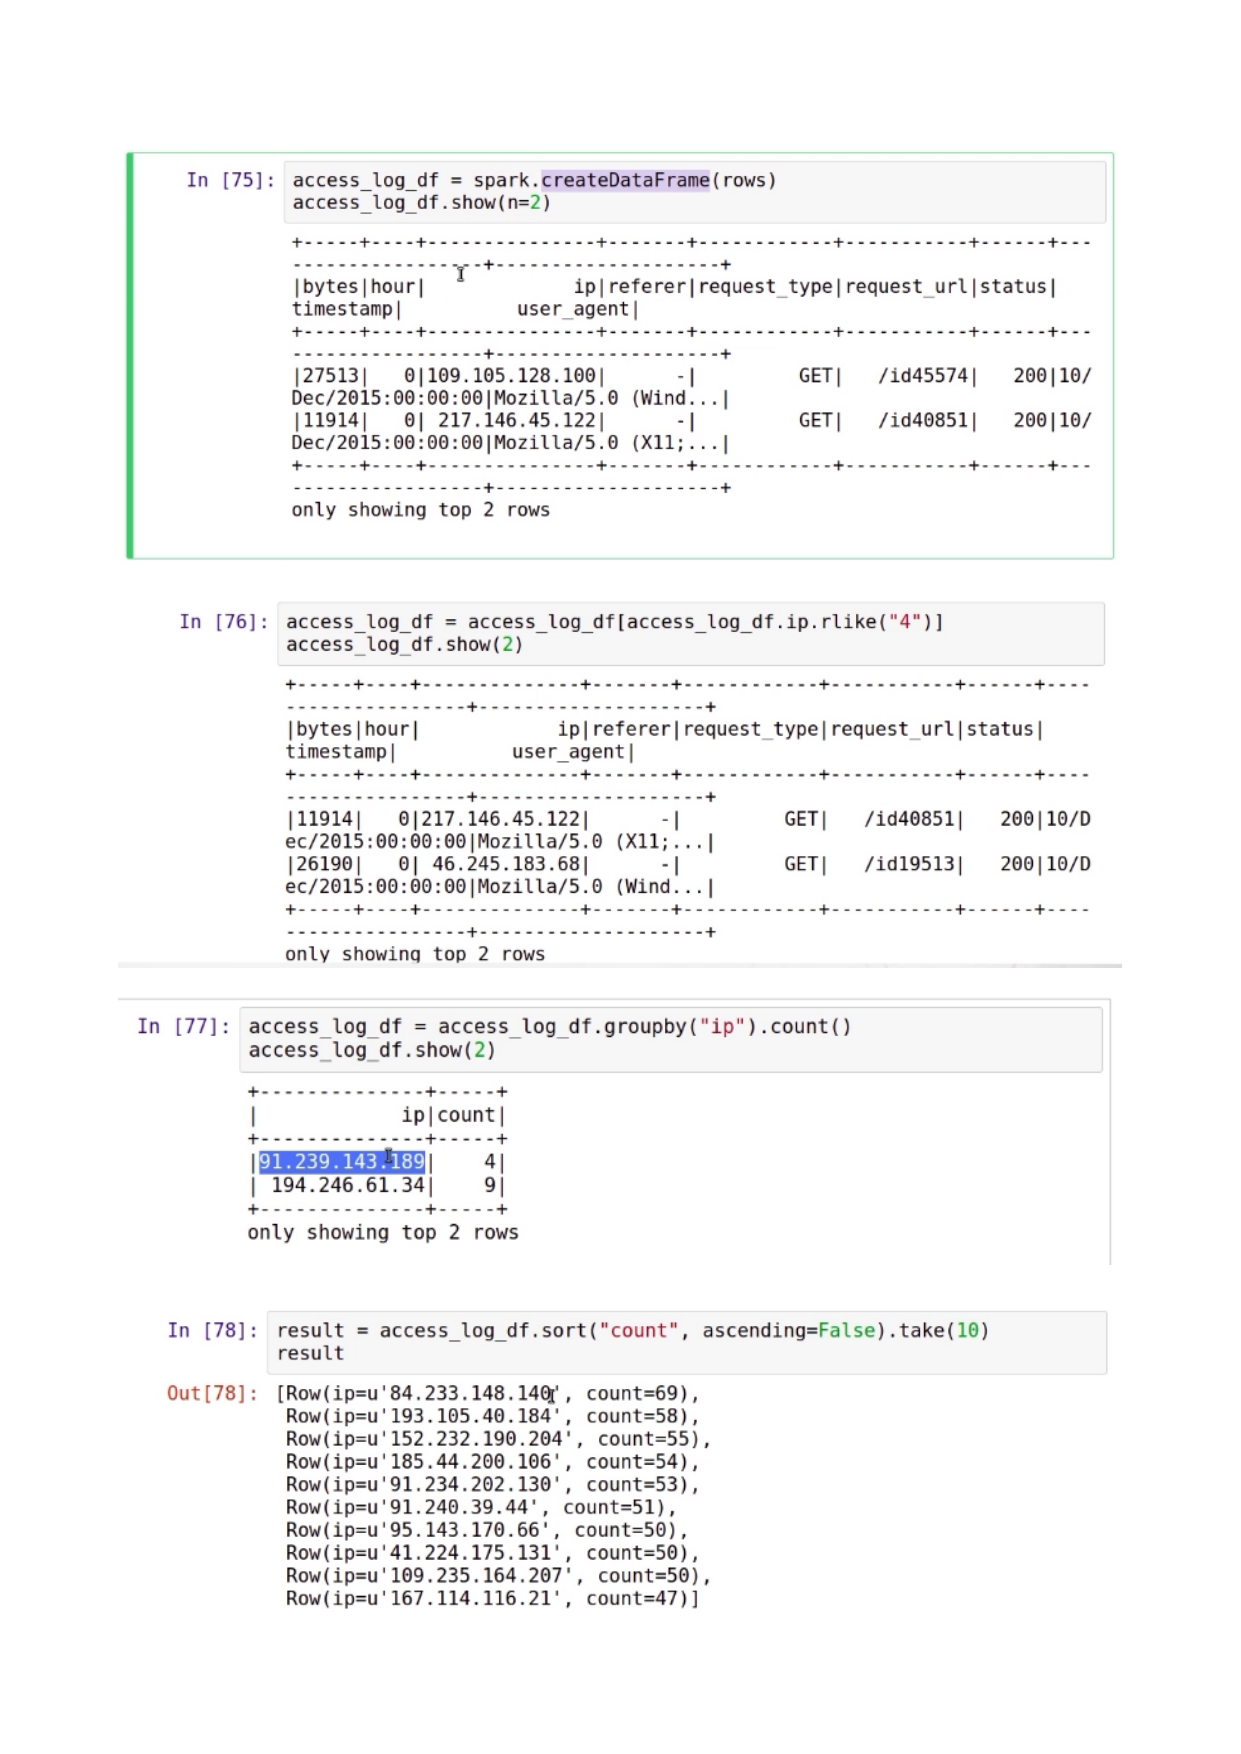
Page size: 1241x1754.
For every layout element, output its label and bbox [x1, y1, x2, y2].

picture [118, 146, 1123, 566]
picture [118, 594, 1123, 968]
picture [118, 1293, 1123, 1619]
picture [118, 996, 1123, 1265]
